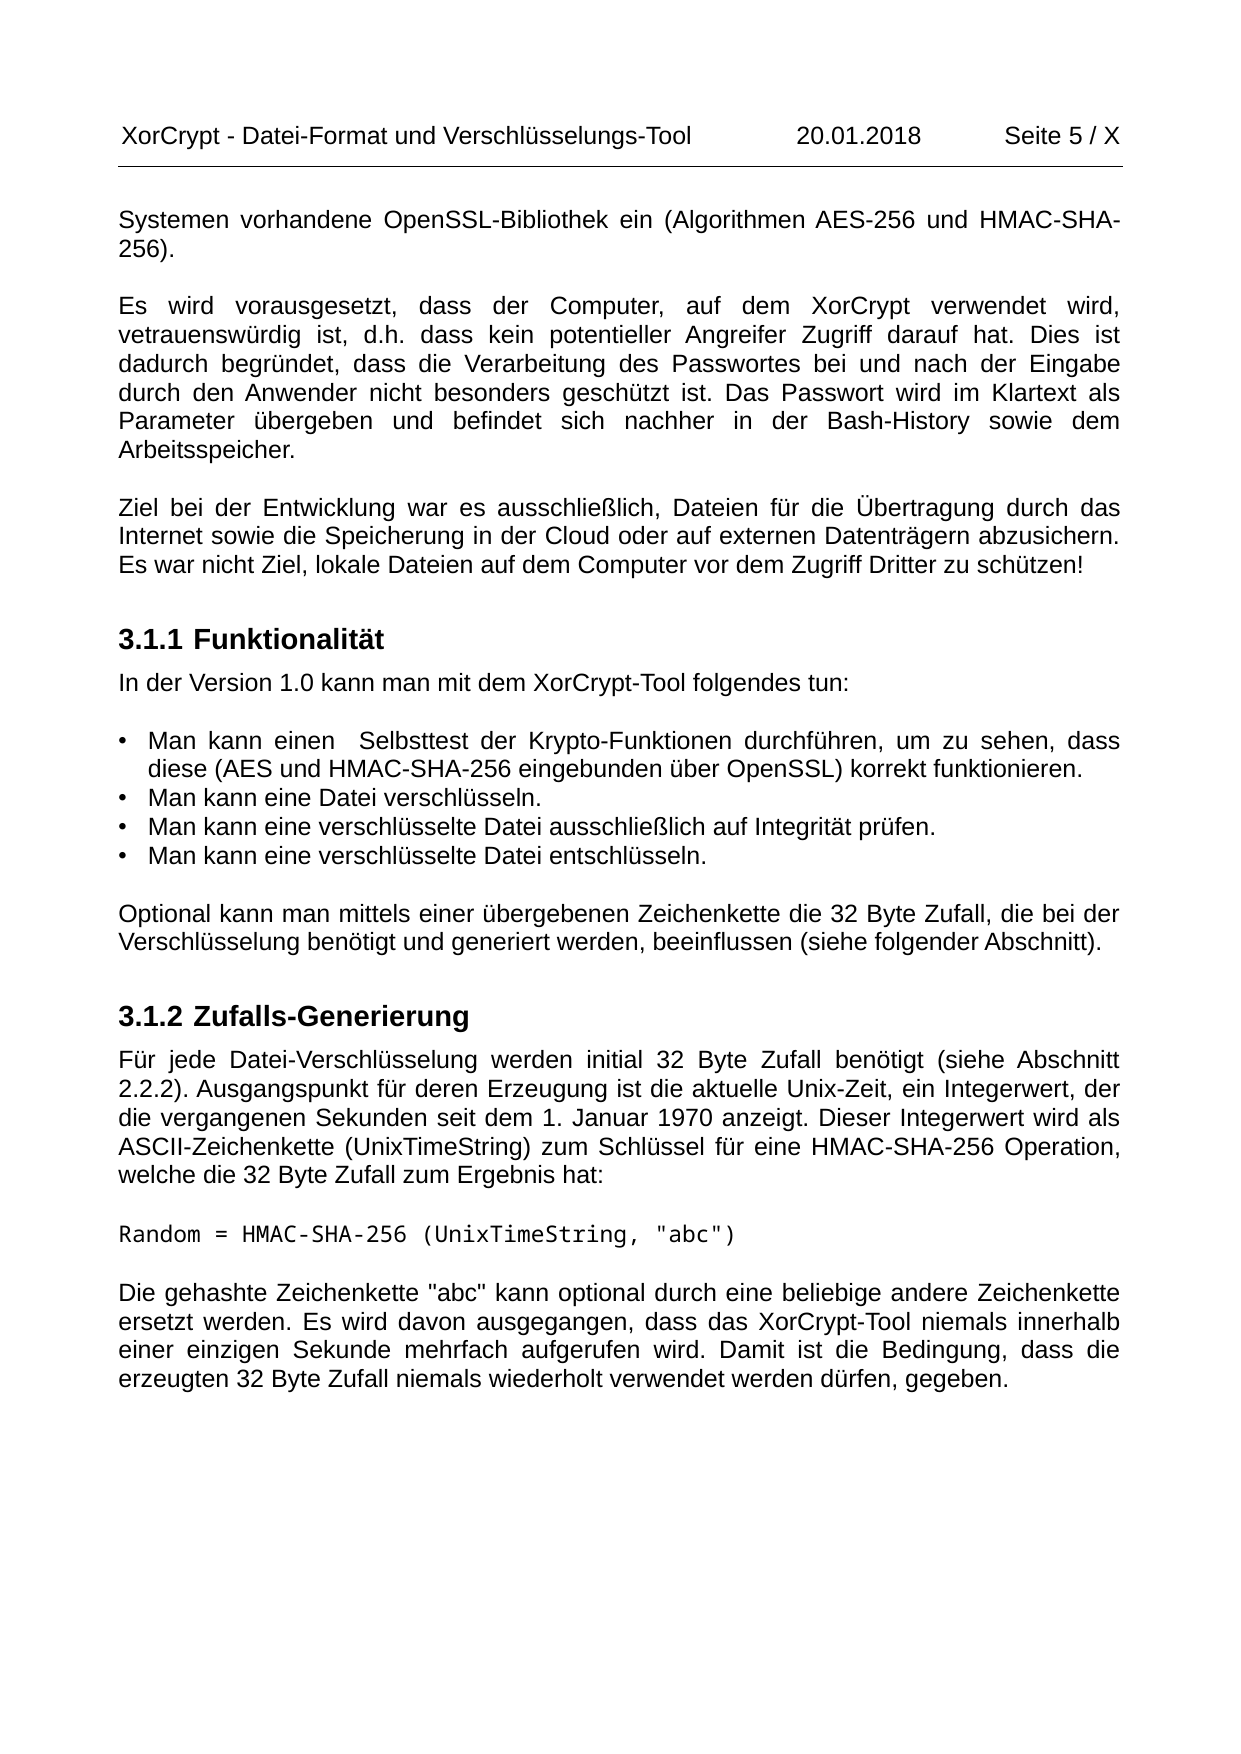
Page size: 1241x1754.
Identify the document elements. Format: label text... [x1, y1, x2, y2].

subtitle Funktionalität [118, 622, 1122, 656]
text In der Version 1.0 kann man mit dem XorCrypt-Tool folgendes tun: [118, 668, 1122, 697]
list Man kann eine verschlüsselte Datei ausschließlich auf Integrität prüfen. [118, 812, 1122, 841]
list Man kann einen Selbsttest der Krypto-Funktionen durchführen, um zu sehen, dass diese (AES und HMAC-SHA-256 eingebunden über OpenSSL) korrekt funktionieren. [118, 726, 1122, 783]
text Optional kann man mittels einer übergebenen Zeichenkette die 32 Byte Zufall, die bei der Verschlüsselung benötigt und generiert werden, beeinflussen (siehe folgender Abschnitt). [118, 898, 1122, 956]
text Ziel bei der Entwicklung war es ausschließlich, Dateien für die Übertragung durch das Internet sowie die Speicherung in der Cloud oder auf externen Datenträgern abzusichern. Es war nicht Ziel, lokale Dateien auf dem Computer vor dem Zugriff Dritter zu schützen! [118, 492, 1122, 579]
list Man kann eine Datei verschlüsseln. [118, 783, 1122, 812]
text Es wird vorausgesetzt, dass der Computer, auf dem XorCrypt verwendet wird, vetrauenswürdig ist, d.h. dass kein potentieller Angreifer Zugriff darauf hat. Dies ist dadurch begründet, dass die Verarbeitung des Passwortes bei und nach der Eingabe durch den Anwender nicht besonders geschützt ist. Das Passwort wird im Klartext als Parameter übergeben und befindet sich nachher in der Bash-History sowie dem Arbeitsspeicher. [118, 291, 1122, 464]
text Für jede Datei-Verschlüsselung werden initial 32 Byte Zufall benötigt (siehe Abschnitt 2.2.2). Ausgangspunkt für deren Erzeugung ist die aktuelle Unix-Zeit, ein Integerwert, der die vergangenen Sekunden seit dem 1. Januar 1970 anzeigt. Dieser Integerwert wird als ASCII-Zeichenkette (UnixTimeString) zum Schlüssel für eine HMAC-SHA-256 Operation, welche die 32 Byte Zufall zum Ergebnis hat: [118, 1045, 1122, 1189]
text Systemen vorhandene OpenSSL-Bibliothek ein (Algorithmen AES-256 und HMAC-SHA-256). [118, 205, 1122, 262]
text Die gehashte Zeichenkette "abc" kann optional durch eine beliebige andere Zeichenkette ersetzt werden. Es wird davon ausgegangen, dass das XorCrypt-Tool niemals innerhalb einer einzigen Sekunde mehrfach aufgerufen wird. Damit ist die Bedingung, dass die erzeugten 32 Byte Zufall niemals wiederholt verwendet werden dürfen, gegeben. [118, 1278, 1122, 1393]
text Random = HMAC-SHA-256 (UnixTimeString, "abc") [118, 1218, 1122, 1249]
subtitle Zufalls-Generierung [118, 999, 1122, 1033]
list Man kann eine verschlüsselte Datei entschlüsseln. [118, 841, 1122, 870]
